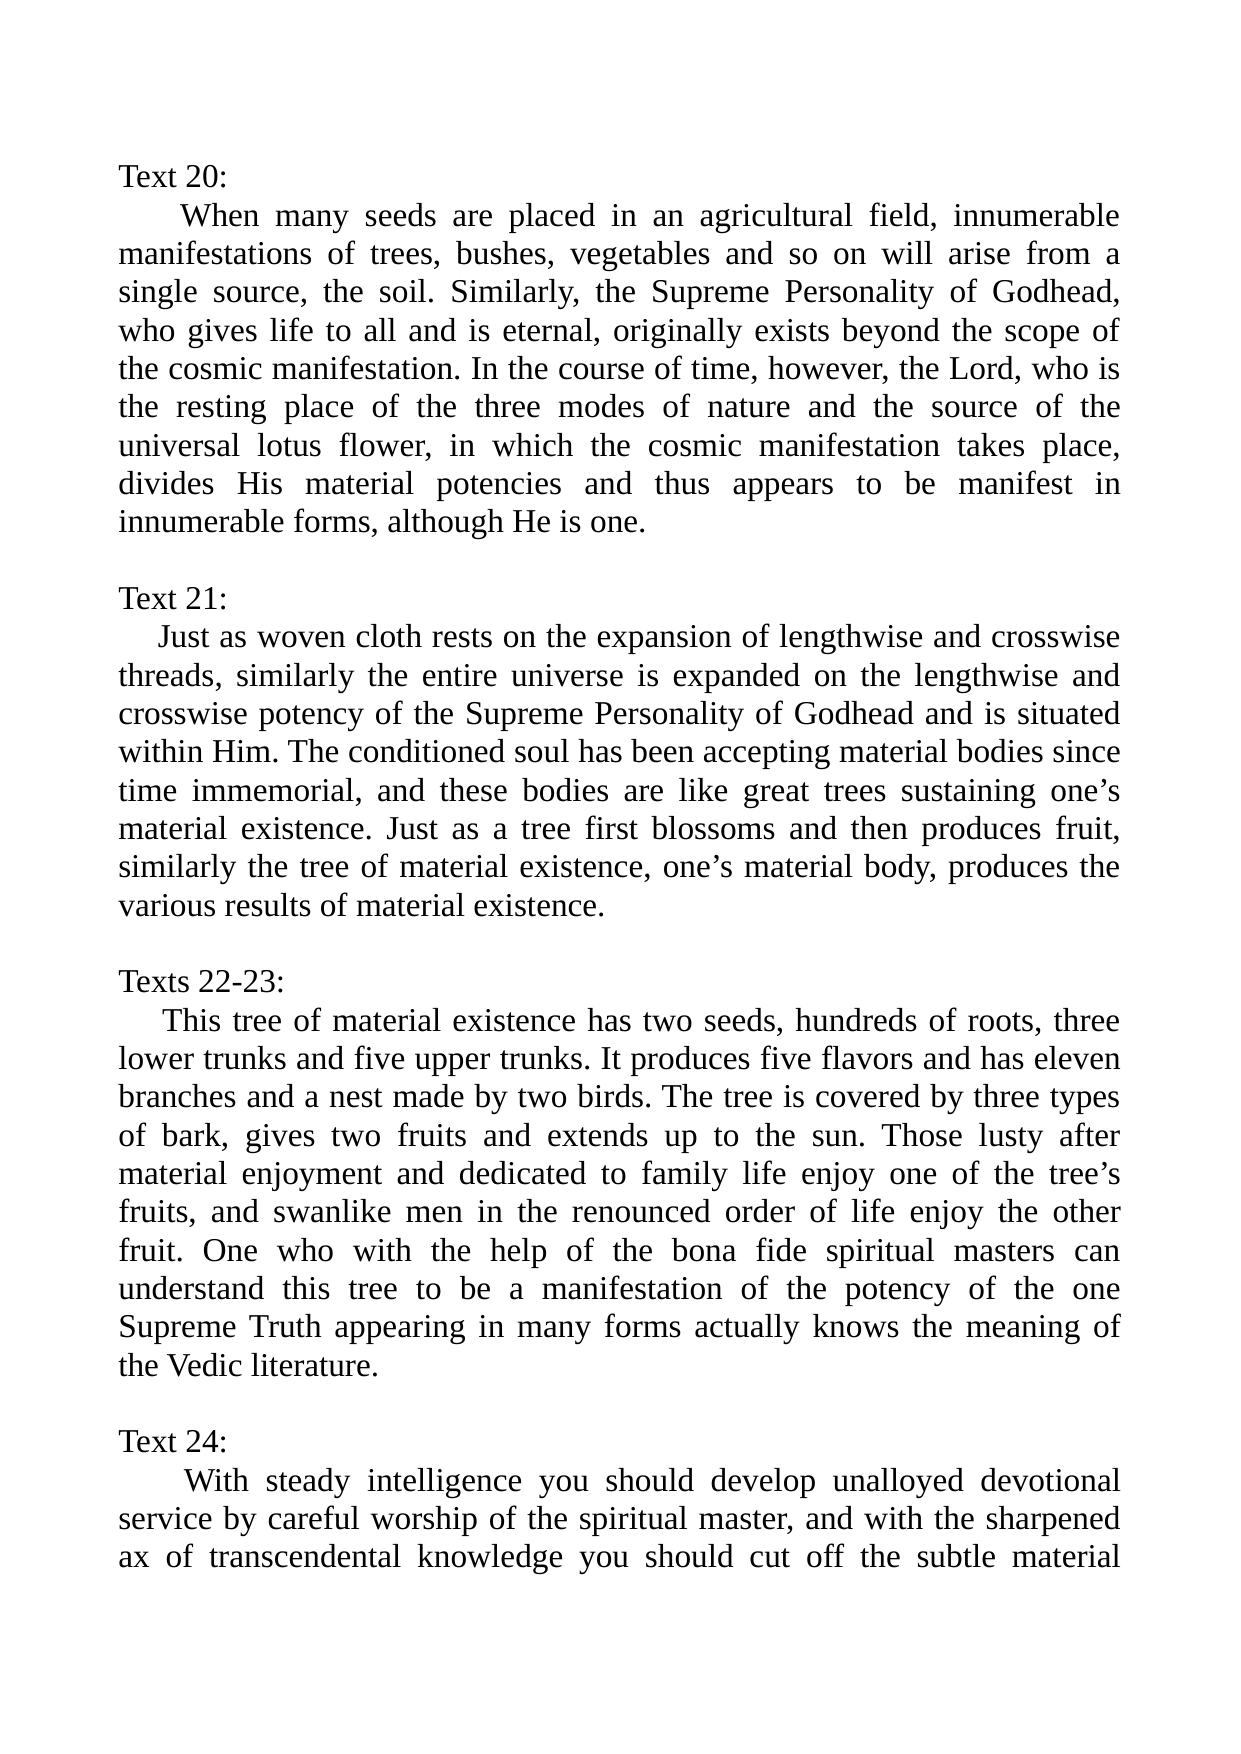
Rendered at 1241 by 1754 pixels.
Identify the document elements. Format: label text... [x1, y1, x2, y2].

text With steady intelligence you should develop unalloyed devotional service by careful worship of the spiritual master, and with the sharpened ax of transcendental knowledge you should cut off the subtle material [118, 1460, 1122, 1575]
text Just as woven cloth rests on the expansion of lengthwise and crosswise threads, similarly the entire universe is expanded on the lengthwise and crosswise potency of the Supreme Personality of Godhead and is situated within Him. The conditioned soul has been accepting material bodies since time immemorial, and these bodies are like great trees sustaining one’s material existence. Just as a tree first blossoms and then produces fruit, similarly the tree of material existence, one’s material body, produces the various results of material existence. [118, 616, 1122, 923]
text Text 20: [118, 156, 1122, 195]
text Texts 22-23: [118, 961, 1122, 1000]
text Text 24: [118, 1421, 1122, 1460]
text This tree of material existence has two seeds, hundreds of roots, three lower trunks and five upper trunks. It produces five flavors and has eleven branches and a nest made by two birds. The tree is covered by three types of bark, gives two fruits and extends up to the sun. Those lusty after material enjoyment and dedicated to family life enjoy one of the tree’s fruits, and swanlike men in the renounced order of life enjoy the other fruit. One who with the help of the bona fide spiritual masters can understand this tree to be a manifestation of the potency of the one Supreme Truth appearing in many forms actually knows the meaning of the Vedic literature. [118, 1000, 1122, 1383]
text When many seeds are placed in an agricultural field, innumerable manifestations of trees, bushes, vegetables and so on will arise from a single source, the soil. Similarly, the Supreme Personality of Godhead, who gives life to all and is eternal, originally exists beyond the scope of the cosmic manifestation. In the course of time, however, the Lord, who is the resting place of the three modes of nature and the source of the universal lotus flower, in which the cosmic manifestation takes place, divides His material potencies and thus appears to be manifest in innumerable forms, although He is one. [118, 195, 1122, 540]
text Text 21: [118, 578, 1122, 616]
